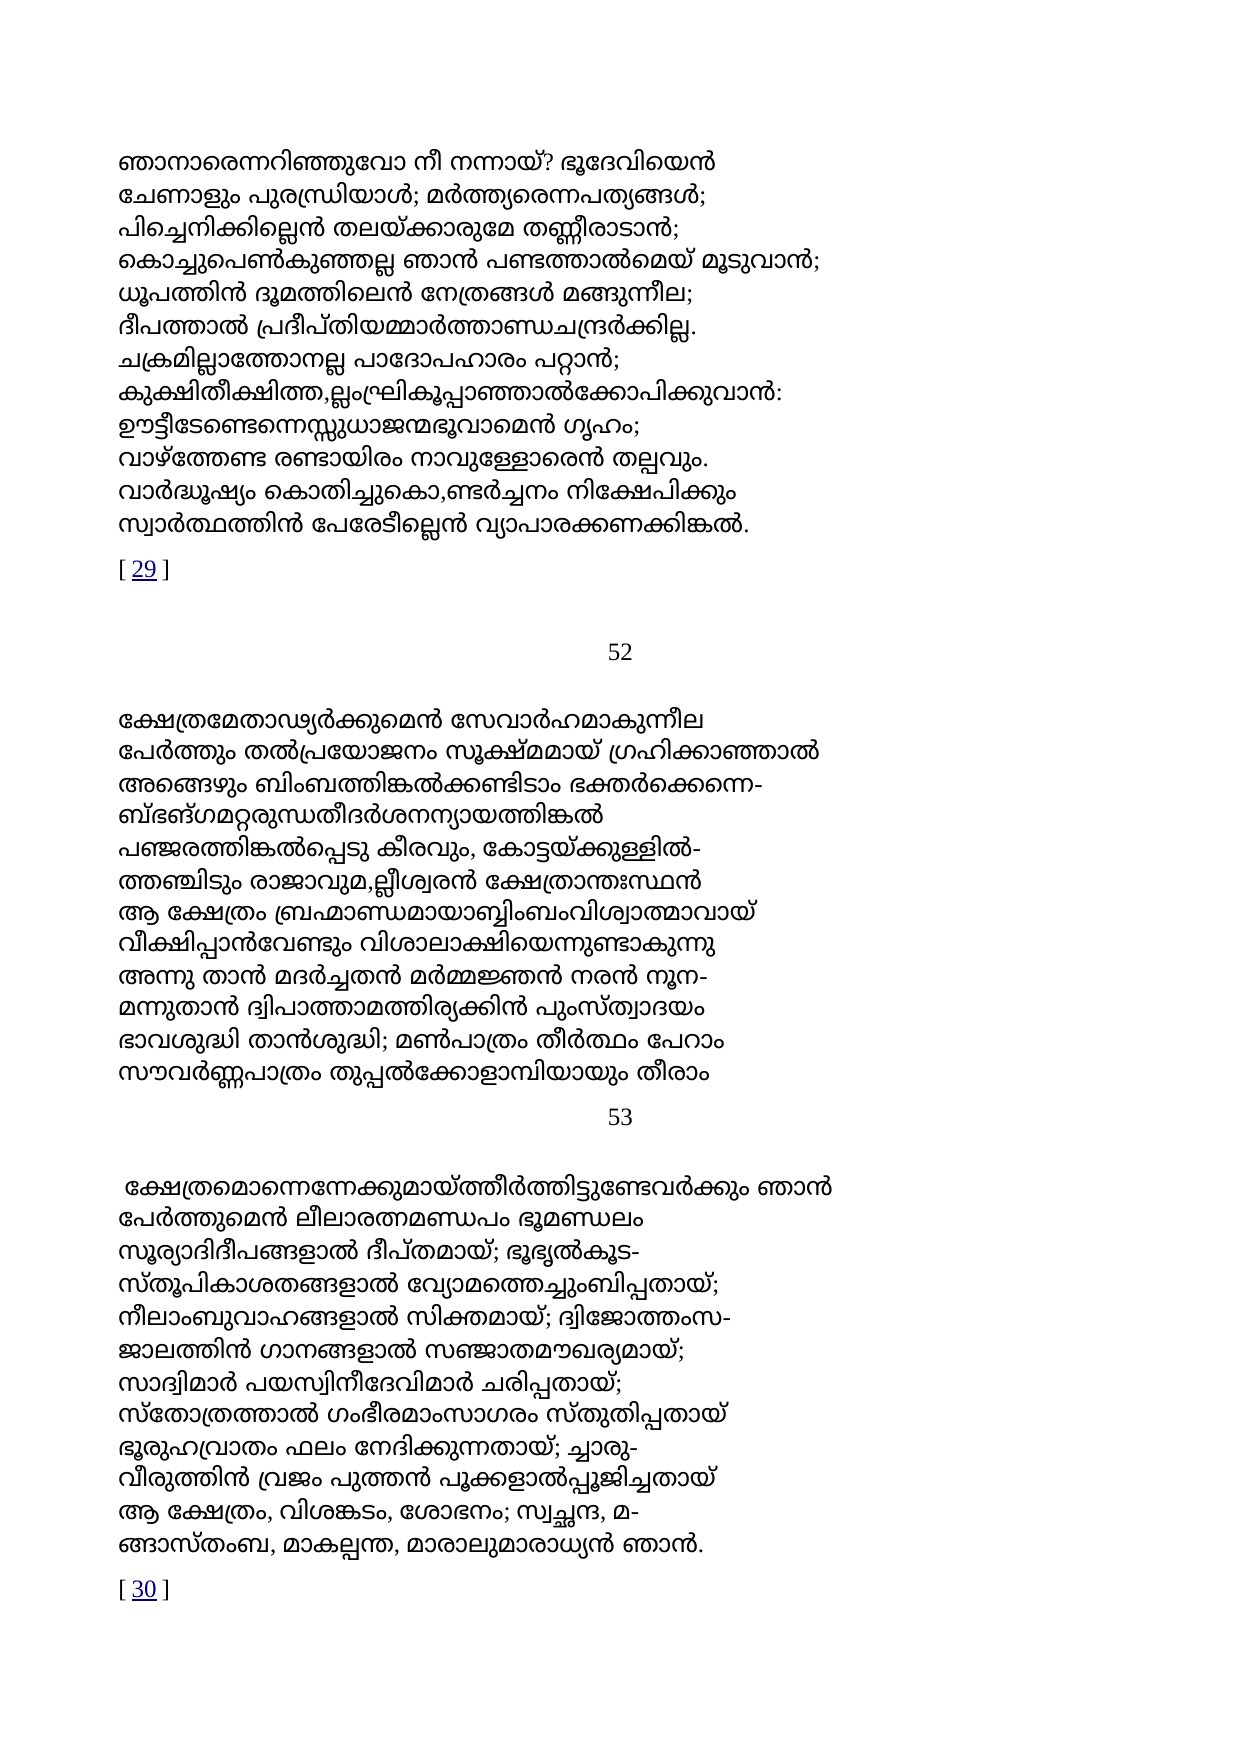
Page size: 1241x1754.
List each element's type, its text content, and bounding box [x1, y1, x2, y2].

text [ 30 ] [118, 1574, 1122, 1603]
text 53 [118, 1102, 1122, 1131]
text ക്ഷേത്രമേതാഢ്യർക്കുമെൻ സേവാർഹമാകുന്നീല പേർത്തും തൽപ്രയോജനം സൂക്ഷ്മമായ് ഗ്രഹിക്കാഞ്ഞാൽ അങ്ങെഴും ബിംബത്തിങ്കൽക്കണ്ടിടാം ഭക്തർക്കെന്നെ- ബ്ഭങ്ഗമറ്റരുന്ധതീദർശനന്യായത്തിങ്കൽ പഞ്ജരത്തിങ്കൽപ്പെടു കീരവും, കോട്ടയ്ക്കുള്ളിൽ- ത്തഞ്ചിടും രാജാവുമ,ല്ലീശ്വരൻ ക്ഷേത്രാന്തഃസ്ഥൻ ആ ക്ഷേത്രം ബ്രഹ്മാണ്ഡമായാബ്ബിംബംവിശ്വാത്മാവായ് വീക്ഷിപ്പാൻവേണ്ടും വിശാലാക്ഷിയെന്നുണ്ടാകുന്നു അന്നു താൻ മദർച്ചതൻ മർമ്മജ്ഞൻ നരൻ നൂന- മന്നുതാൻ ദ്വിപാത്താമത്തിര്യക്കിൻ പുംസ്ത്വാദയം ഭാവശുദ്ധി താൻശുദ്ധി; മൺപാത്രം തീർത്ഥം പേറാം സൗവർണ്ണപാത്രം തുപ്പൽക്കോളാമ്പിയായും തീരാം [118, 678, 1122, 1089]
text [ 29 ] [118, 554, 1122, 583]
text ക്ഷേത്രമൊന്നെന്നേക്കുമായ്ത്തീർത്തിട്ടുണ്ടേവർക്കും ഞാൻ പേർത്തുമെൻ ലീലാരത്നമണ്ഡപം ഭൂമണ്ഡലം സൂര്യാദിദീപങ്ങളാൽ ദീപ്തമായ്; ഭൂഭൃൽകൂട- സ്തൂപികാശതങ്ങളാൽ വ്യോമത്തെച്ചുംബിപ്പതായ്; നീലാംബുവാഹങ്ങളാൽ സിക്തമായ്; ദ്വിജോത്തംസ- ജാലത്തിൻ ഗാനങ്ങളാൽ സഞ്ജാതമൗഖര്യമായ്; സാദ്വിമാർ പയസ്വിനീദേവിമാർ ചരിപ്പതായ്; സ്തോത്രത്താൽ ഗംഭീരമാംസാഗരം സ്തുതിപ്പതായ് ഭൂരുഹവ്രാതം ഫലം നേദിക്കുന്നതായ്; ച്ചാരു- വീരുത്തിൻ വ്രജം പുത്തൻ പൂക്കളാൽപ്പൂജിച്ചതായ് ആ ക്ഷേത്രം, വിശങ്കടം, ശോഭനം; സ്വച്ഛന്ദ, മ- ങ്ങാസ്തംബ, മാകല്പന്ത, മാരാലുമാരാധ്യൻ ഞാൻ. [118, 1143, 1122, 1562]
text ഞാനാരെന്നറിഞ്ഞുവോ നീ നന്നായ്? ഭൂദേവിയെൻ ചേണാളും പുരന്ധ്രിയാൾ; മർത്ത്യരെന്നപത്യങ്ങൾ; പിച്ചെനിക്കില്ലെൻ തലയ്ക്കാരുമേ തണ്ണീരാടാൻ; കൊച്ചുപെൺകുഞ്ഞല്ല ഞാൻ പണ്ടത്താൽമെയ് മൂടുവാൻ; ധൂപത്തിൻ ദൂമത്തിലെൻ നേത്രങ്ങൾ മങ്ങുന്നീല; ദീപത്താൽ പ്രദീപ്തിയമ്മാർത്താണ്ഡചന്ദ്രർക്കില്ല. ചക്രമില്ലാത്തോനല്ല പാദോപഹാരം പറ്റാൻ; കുക്ഷിതീക്ഷിത്ത,ല്ലംഘ്രികൂപ്പാഞ്ഞാൽക്കോപിക്കുവാൻ: ഊട്ടീടേണ്ടെന്നെസ്സുധാജന്മഭൂവാമെൻ ഗൃഹം; വാഴ്ത്തേണ്ട രണ്ടായിരം നാവുള്ളോരെൻ തല്പവും. വാർദ്ധൂഷ്യം കൊതിച്ചുകൊ,ണ്ടർച്ചനം നിക്ഷേപിക്കും സ്വാർത്ഥത്തിൻ പേരേടീല്ലെൻ വ്യാപാരക്കണക്കിങ്കൽ. [118, 118, 1122, 542]
text 52 [118, 637, 1122, 666]
